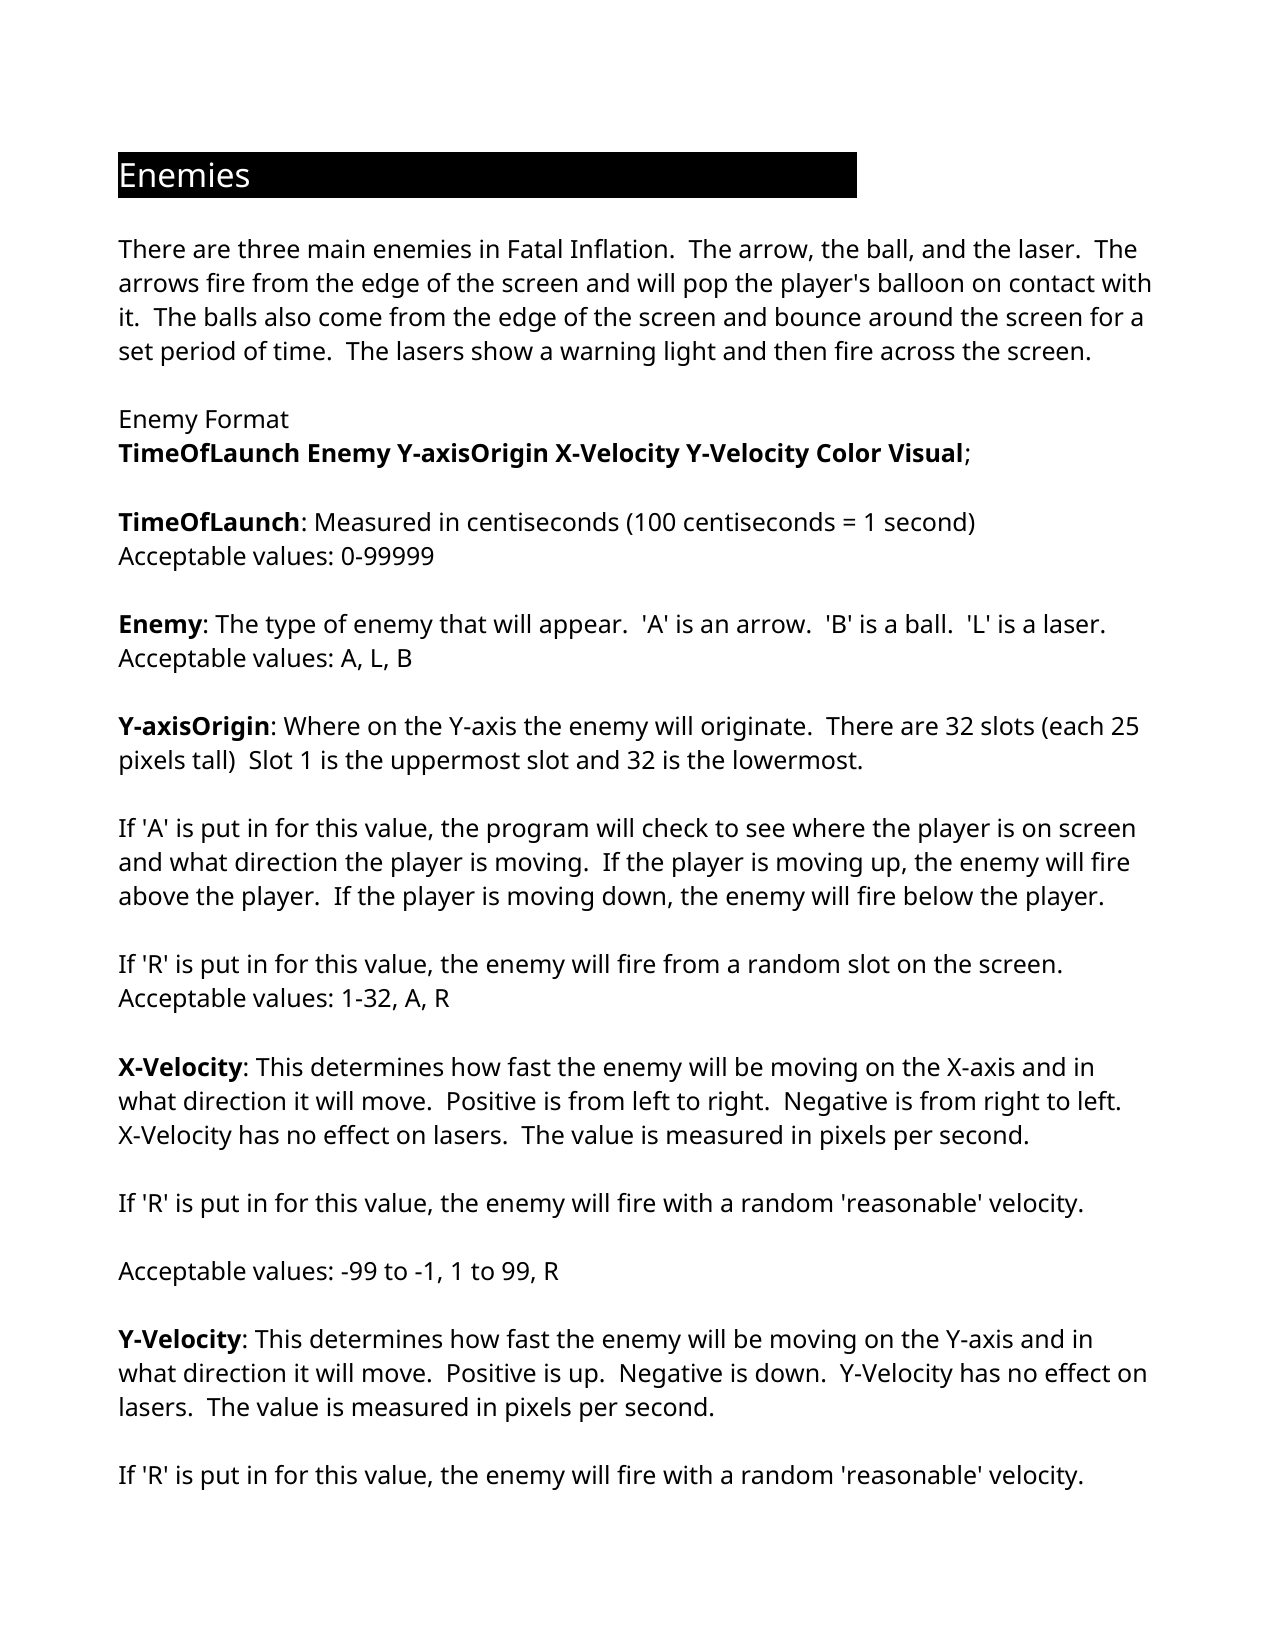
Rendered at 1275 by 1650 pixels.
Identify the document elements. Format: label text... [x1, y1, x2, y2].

text If 'R' is put in for this value, the enemy will fire with a random 'reasonable' velocity. [118, 1458, 1157, 1492]
text Acceptable values: 0-99999 [118, 538, 1157, 572]
text Acceptable values: A, L, B [118, 640, 1157, 674]
text If 'R' is put in for this value, the enemy will fire from a random slot on the screen. [118, 947, 1157, 981]
text X-Velocity: This determines how fast the enemy will be moving on the X-axis and in what direction it will move. Positive is from left to right. Negative is from right to left. X-Velocity has no effect on lasers. The value is measured in pixels per second. [118, 1049, 1157, 1151]
text Acceptable values: -99 to -1, 1 to 99, R [118, 1253, 1157, 1288]
text Acceptable values: 1-32, A, R [118, 981, 1157, 1015]
text TimeOfLaunch Enemy Y-axisOrigin X-Velocity Y-Velocity Color Visual; [118, 436, 1157, 470]
text If 'R' is put in for this value, the enemy will fire with a random 'reasonable' velocity. [118, 1185, 1157, 1219]
text Enemies [118, 152, 1157, 198]
text TimeOfLaunch: Measured in centiseconds (100 centiseconds = 1 second) [118, 504, 1157, 538]
text Y-axisOrigin: Where on the Y-axis the enemy will originate. There are 32 slots (each 25 pixels tall) Slot 1 is the uppermost slot and 32 is the lowermost. [118, 708, 1157, 777]
text Y-Velocity: This determines how fast the enemy will be moving on the Y-axis and in what direction it will move. Positive is up. Negative is down. Y-Velocity has no effect on lasers. The value is measured in pixels per second. [118, 1322, 1157, 1424]
text Enemy Format [118, 402, 1157, 436]
text Enemy: The type of enemy that will appear. 'A' is an arrow. 'B' is a ball. 'L' is a laser. [118, 606, 1157, 640]
text If 'A' is put in for this value, the program will check to see where the player is on screen and what direction the player is moving. If the player is moving up, the enemy will fire above the player. If the player is moving down, the enemy will fire below the player. [118, 811, 1157, 913]
text There are three main enemies in Fatal Inflation. The arrow, the ball, and the laser. The arrows fire from the edge of the screen and will pop the player's balloon on contact with it. The balls also come from the edge of the screen and bounce around the screen for a set period of time. The lasers show a warning light and then fire across the screen. [118, 232, 1157, 368]
